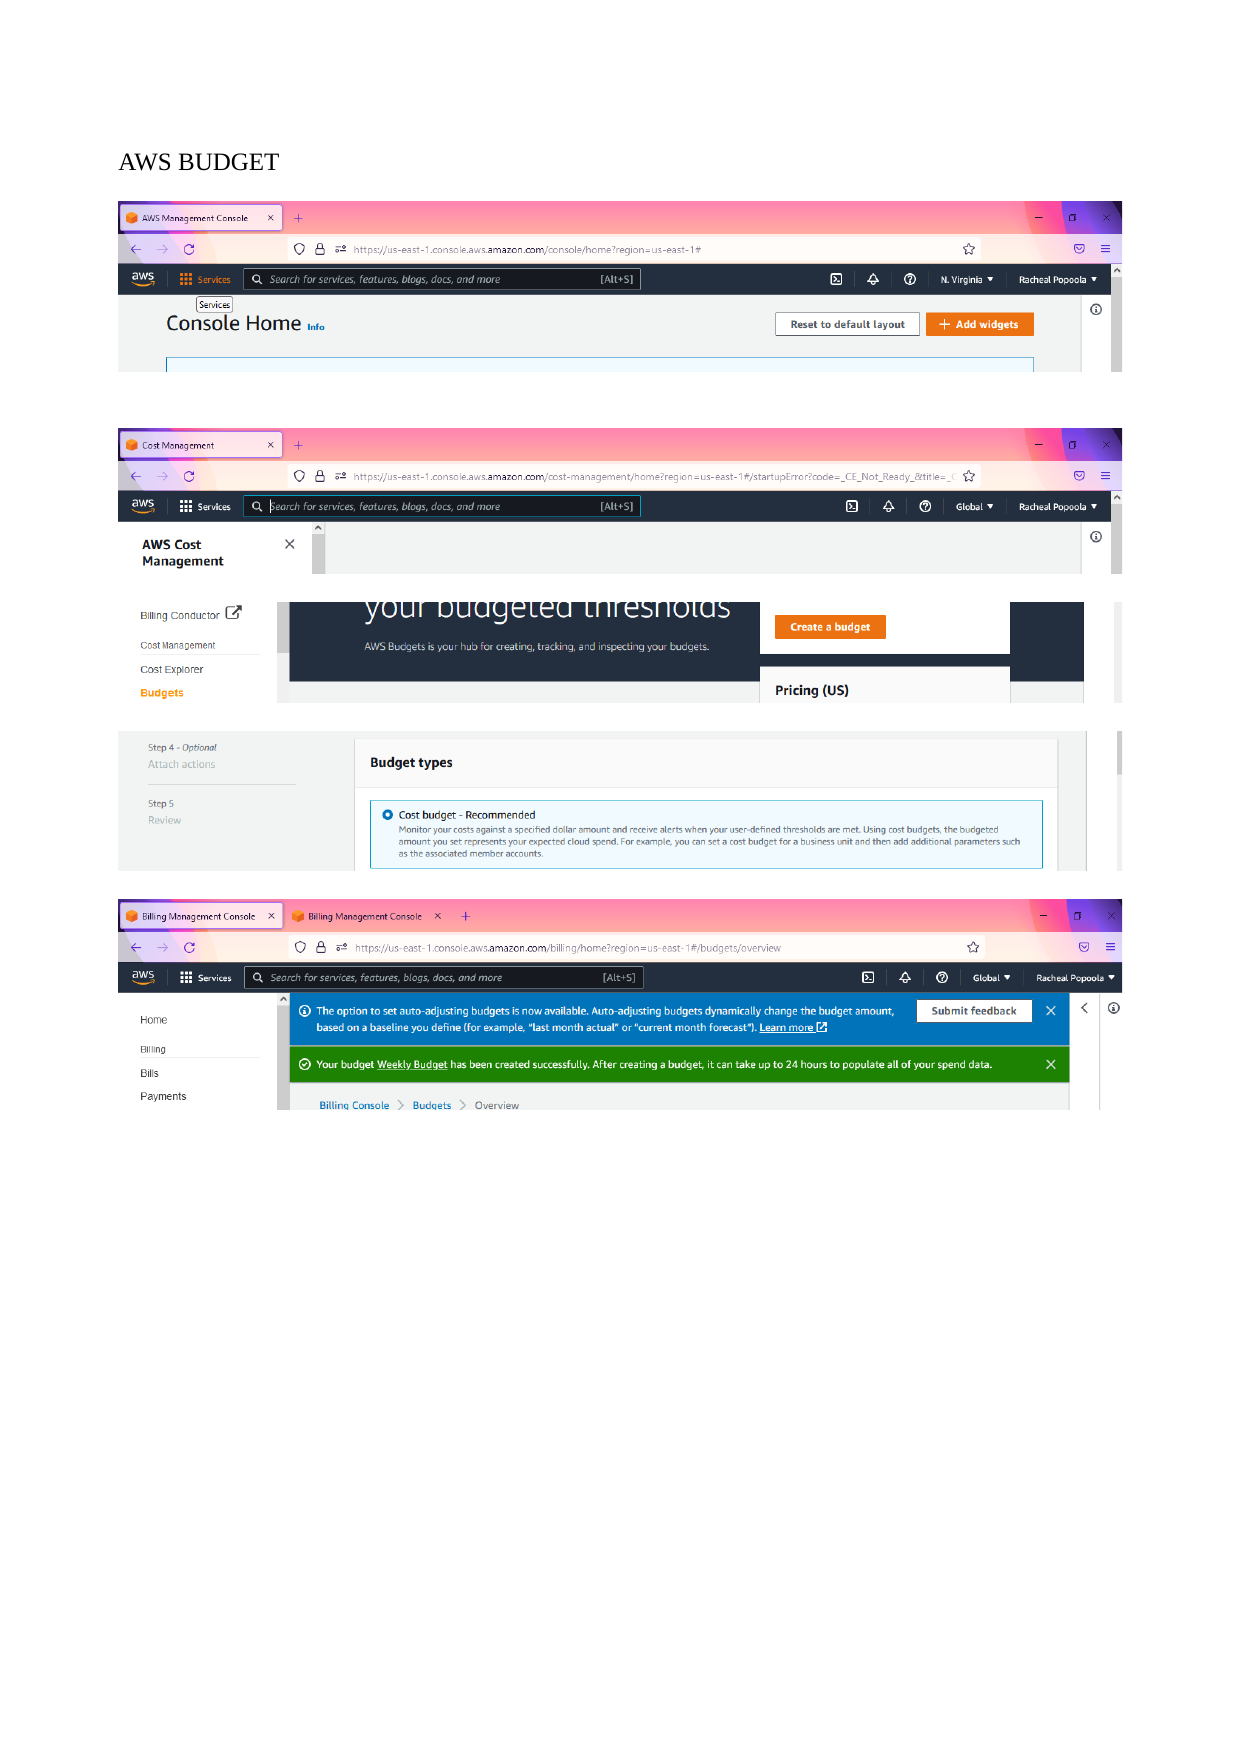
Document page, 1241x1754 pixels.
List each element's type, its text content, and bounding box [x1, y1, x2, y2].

picture [118, 899, 1123, 1110]
picture [118, 201, 1123, 372]
picture [118, 428, 1123, 574]
picture [118, 602, 1123, 703]
text AWS BUDGET [118, 147, 1122, 176]
picture [118, 731, 1123, 871]
